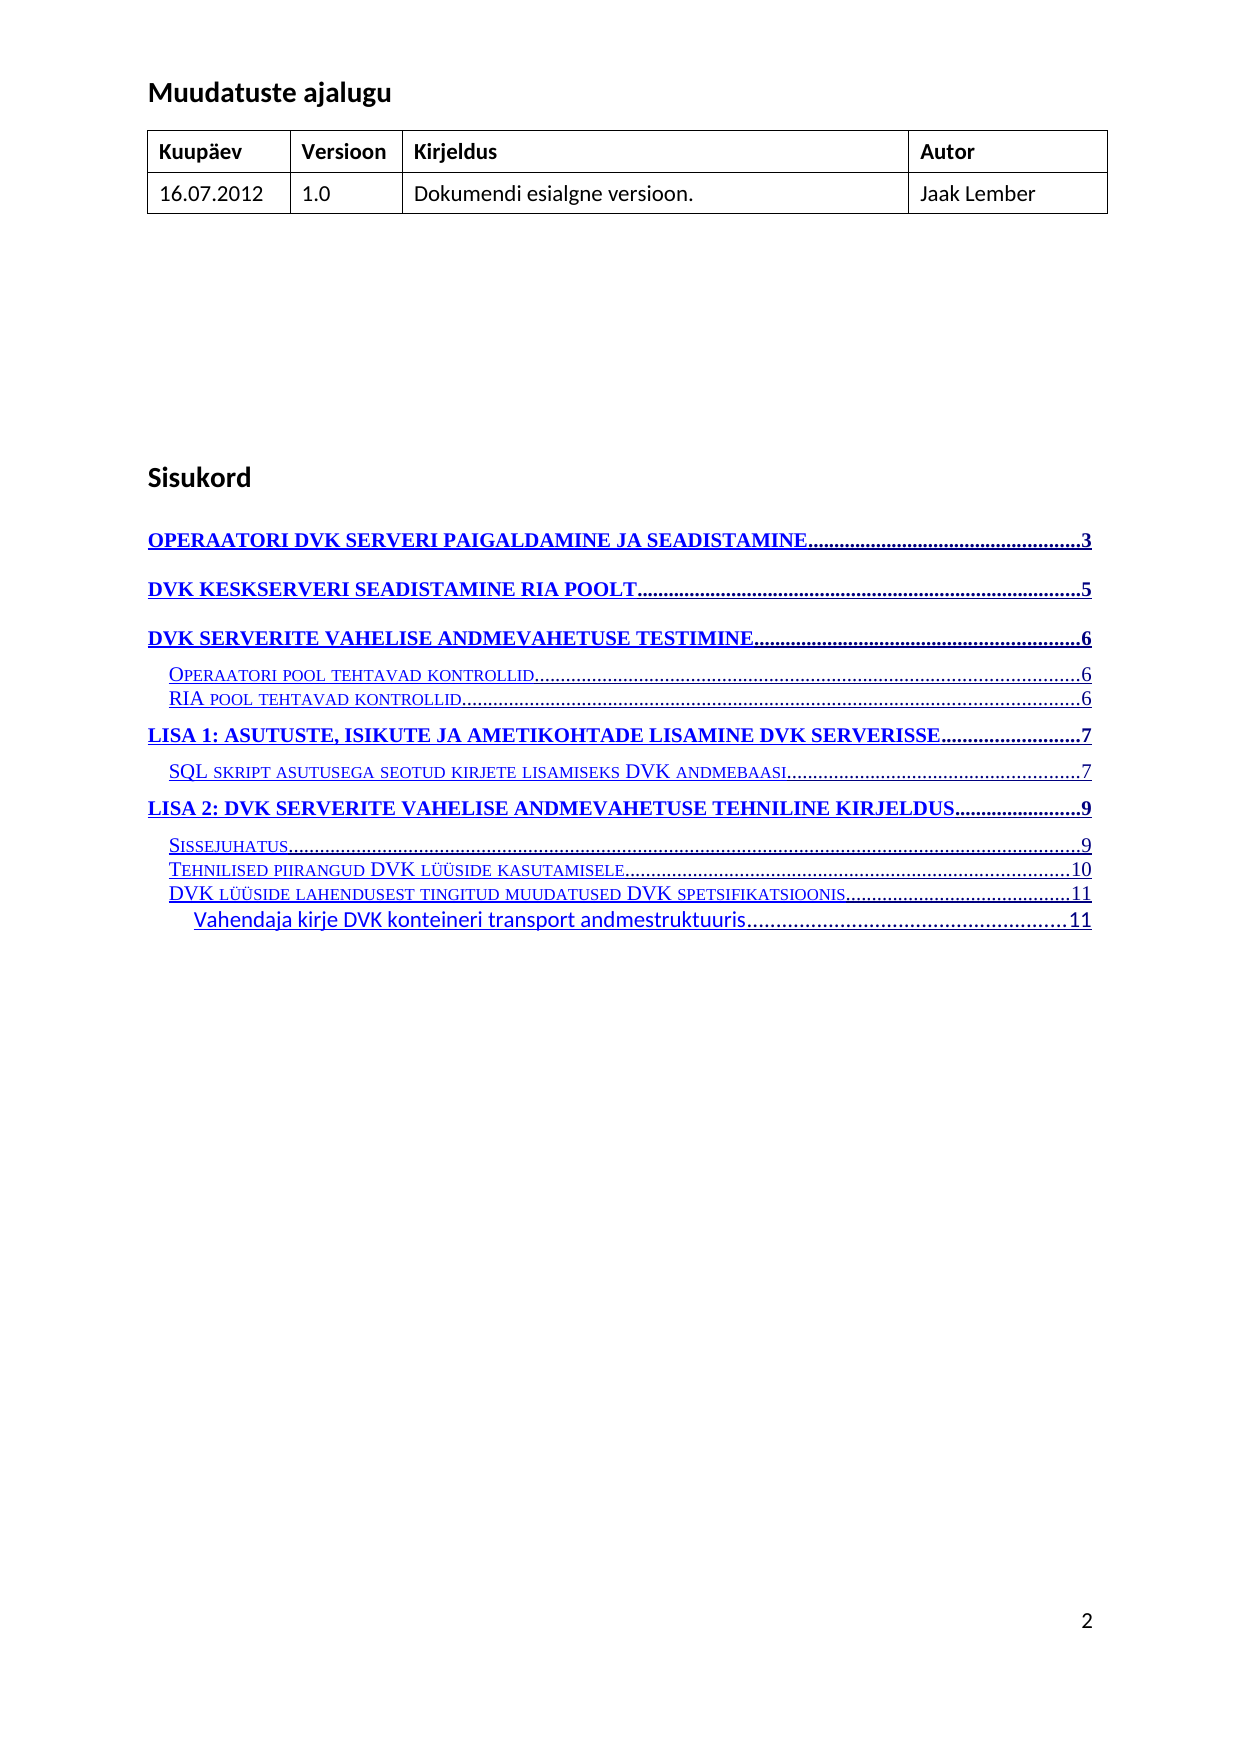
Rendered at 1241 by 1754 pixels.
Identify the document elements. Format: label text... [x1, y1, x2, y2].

table_header Kirjeldus [403, 131, 908, 172]
table_header Versioon [291, 131, 402, 172]
text Sissejuhatus 9 [168, 833, 1093, 857]
text Tehnilised piirangud DVK lüüside kasutamisele 10 [168, 857, 1093, 881]
table_cell 1.0 [291, 173, 402, 213]
table_cell Dokumendi esialgne versioon. [403, 173, 908, 213]
text SQL skript asutusega seotud kirjete lisamiseks DVK andmebaasi 7 [168, 759, 1093, 783]
text Operaatori DVK serveri paigaldamine ja seadistamine 3 [148, 528, 1093, 552]
table_header Autor [909, 131, 1107, 172]
table_cell 16.07.2012 [148, 173, 290, 213]
text Lisa 1: Asutuste, isikute ja ametikohtade lisamine DVK serverisse 7 [148, 723, 1093, 747]
text Lisa 2: DVK serverite vahelise andmevahetuse tehniline kirjeldus 9 [148, 796, 1093, 820]
text Operaatori pool tehtavad kontrollid 6 [168, 662, 1093, 686]
text RIA pool tehtavad kontrollid 6 [168, 686, 1093, 710]
text DVK keskserveri seadistamine RIA poolt 5 [148, 577, 1093, 601]
text Sisukord [148, 459, 1093, 494]
table_cell Jaak Lember [909, 173, 1107, 213]
text Vahendaja kirje DVK konteineri transport andmestruktuuris 11 [193, 905, 1093, 933]
text DVK serverite vahelise andmevahetuse testimine 6 [148, 626, 1093, 650]
text Muudatuste ajalugu [148, 74, 1093, 109]
table_header Kuupäev [148, 131, 290, 172]
text DVK lüüside lahendusest tingitud muudatused DVK spetsifikatsioonis 11 [168, 881, 1093, 905]
